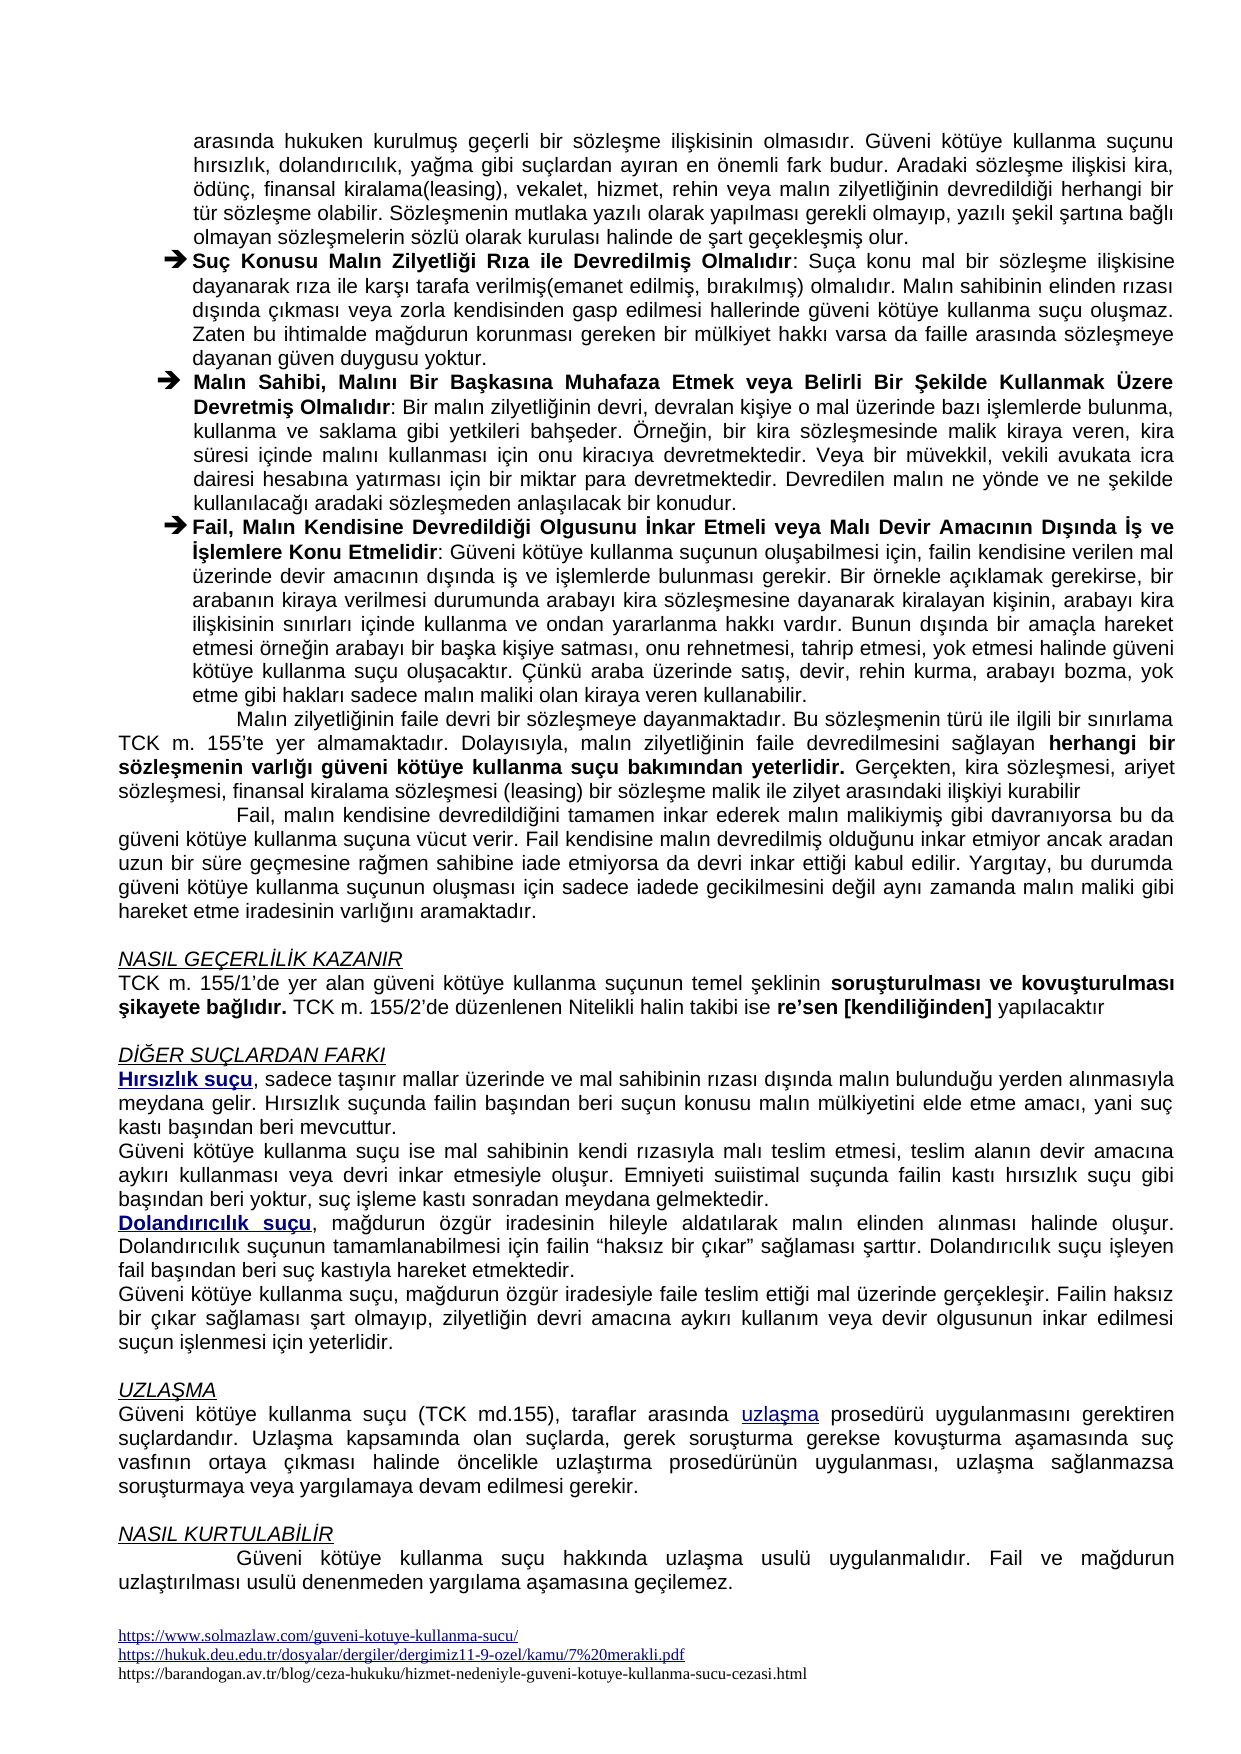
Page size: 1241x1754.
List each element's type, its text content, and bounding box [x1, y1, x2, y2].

text Güveni kötüye kullanma suçu ise mal sahibinin kendi rızasıyla malı teslim etmesi, teslim alanın devir amacına aykırı kullanması veya devri inkar etmesiyle oluşur. Emniyeti suiistimal suçunda failin kastı hırsızlık suçu gibi başından beri yoktur, suç işleme kastı sonradan meydana gelmektedir. [118, 1138, 1175, 1210]
text Güveni kötüye kullanma suçu hakkında uzlaşma usulü uygulanmalıdır. Fail ve mağdurun uzlaştırılması usulü denenmeden yargılama aşamasına geçilemez. [118, 1546, 1175, 1594]
text DİĞER SUÇLARDAN FARKI [118, 1043, 1175, 1067]
text TCK m. 155/1’de yer alan güveni kötüye kullanma suçunun temel şeklinin soruşturulması ve kovuşturulması şikayete bağlıdır. TCK m. 155/2’de düzenlenen Nitelikli halin takibi ise re’sen [kendiliğinden] yapılacaktır [118, 971, 1175, 1019]
text Fail, malın kendisine devredildiğini tamamen inkar ederek malın malikiymiş gibi davranıyorsa bu da güveni kötüye kullanma suçuna vücut verir. Fail kendisine malın devredilmiş olduğunu inkar etmiyor ancak aradan uzun bir süre geçmesine rağmen sahibine iade etmiyorsa da devri inkar ettiği kabul edilir. Yargıtay, bu durumda güveni kötüye kullanma suçunun oluşması için sadece iadede gecikilmesini değil aynı zamanda malın maliki gibi hareket etme iradesinin varlığını aramaktadır. [118, 803, 1175, 923]
list Fail, Malın Kendisine Devredildiği Olgusunu İnkar Etmeli veya Malı Devir Amacının Dışında İş ve İşlemlere Konu Etmelidir: Güveni kötüye kullanma suçunun oluşabilmesi için, failin kendisine verilen mal üzerinde devir amacının dışında iş ve işlemlerde bulunması gerekir. Bir örnekle açıklamak gerekirse, bir arabanın kiraya verilmesi durumunda arabayı kira sözleşmesine dayanarak kiralayan kişinin, arabayı kira ilişkisinin sınırları içinde kullanma ve ondan yararlanma hakkı vardır. Bunun dışında bir amaçla hareket etmesi örneğin arabayı bir başka kişiye satması, onu rehnetmesi, tahrip etmesi, yok etmesi halinde güveni kötüye kullanma suçu oluşacaktır. Çünkü araba üzerinde satış, devir, rehin kurma, arabayı bozma, yok etme gibi hakları sadece malın maliki olan kiraya veren kullanabilir. [162, 514, 1175, 707]
text Güveni kötüye kullanma suçu (TCK md.155), taraflar arasında uzlaşma prosedürü uygulanmasını gerektiren suçlardandır. Uzlaşma kapsamında olan suçlarda, gerek soruşturma gerekse kovuşturma aşamasında suç vasfının ortaya çıkması halinde öncelikle uzlaştırma prosedürünün uygulanması, uzlaşma sağlanmazsa soruşturmaya veya yargılamaya devam edilmesi gerekir. [118, 1402, 1175, 1498]
text Güveni kötüye kullanma suçu, mağdurun özgür iradesiyle faile teslim ettiği mal üzerinde gerçekleşir. Failin haksız bir çıkar sağlaması şart olmayıp, zilyetliğin devri amacına aykırı kullanım veya devir olgusunun inkar edilmesi suçun işlenmesi için yeterlidir. [118, 1282, 1175, 1354]
list Malın Sahibi, Malını Bir Başkasına Muhafaza Etmek veya Belirli Bir Şekilde Kullanmak Üzere Devretmiş Olmalıdır: Bir malın zilyetliğinin devri, devralan kişiye o mal üzerinde bazı işlemlerde bulunma, kullanma ve saklama gibi yetkileri bahşeder. Örneğin, bir kira sözleşmesinde malik kiraya veren, kira süresi içinde malını kullanması için onu kiracıya devretmektedir. Veya bir müvekkil, vekili avukata icra dairesi hesabına yatırması için bir miktar para devretmektedir. Devredilen malın ne yönde ve ne şekilde kullanılacağı aradaki sözleşmeden anlaşılacak bir konudur. [156, 370, 1175, 514]
text UZLAŞMA [118, 1378, 1175, 1402]
text NASIL GEÇERLİLİK KAZANIR [118, 947, 1175, 971]
list arasında hukuken kurulmuş geçerli bir sözleşme ilişkisinin olmasıdır. Güveni kötüye kullanma suçunu hırsızlık, dolandırıcılık, yağma gibi suçlardan ayıran en önemli fark budur. Aradaki sözleşme ilişkisi kira, ödünç, finansal kiralama(leasing), vekalet, hizmet, rehin veya malın zilyetliğinin devredildiği herhangi bir tür sözleşme olabilir. Sözleşmenin mutlaka yazılı olarak yapılması gerekli olmayıp, yazılı şekil şartına bağlı olmayan sözleşmelerin sözlü olarak kurulası halinde de şart geçekleşmiş olur. [156, 129, 1175, 249]
text Dolandırıcılık suçu, mağdurun özgür iradesinin hileyle aldatılarak malın elinden alınması halinde oluşur. Dolandırıcılık suçunun tamamlanabilmesi için failin “haksız bir çıkar” sağlaması şarttır. Dolandırıcılık suçu işleyen fail başından beri suç kastıyla hareket etmektedir. [118, 1210, 1175, 1282]
list Suç Konusu Malın Zilyetliği Rıza ile Devredilmiş Olmalıdır: Suça konu mal bir sözleşme ilişkisine dayanarak rıza ile karşı tarafa verilmiş(emanet edilmiş, bırakılmış) olmalıdır. Malın sahibinin elinden rızası dışında çıkması veya zorla kendisinden gasp edilmesi hallerinde güveni kötüye kullanma suçu oluşmaz. Zaten bu ihtimalde mağdurun korunması gereken bir mülkiyet hakkı varsa da faille arasında sözleşmeye dayanan güven duygusu yoktur. [162, 249, 1175, 370]
text Hırsızlık suçu, sadece taşınır mallar üzerinde ve mal sahibinin rızası dışında malın bulunduğu yerden alınmasıyla meydana gelir. Hırsızlık suçunda failin başından beri suçun konusu malın mülkiyetini elde etme amacı, yani suç kastı başından beri mevcuttur. [118, 1067, 1175, 1138]
text Malın zilyetliğinin faile devri bir sözleşmeye dayanmaktadır. Bu sözleşmenin türü ile ilgili bir sınırlama TCK m. 155’te yer almamaktadır. Dolayısıyla, malın zilyetliğinin faile devredilmesini sağlayan herhangi bir sözleşmenin varlığı güveni kötüye kullanma suçu bakımından yeterlidir. Gerçekten, kira sözleşmesi, ariyet sözleşmesi, finansal kiralama sözleşmesi (leasing) bir sözleşme malik ile zilyet arasındaki ilişkiyi kurabilir [118, 707, 1175, 803]
text NASIL KURTULABİLİR [118, 1522, 1175, 1546]
